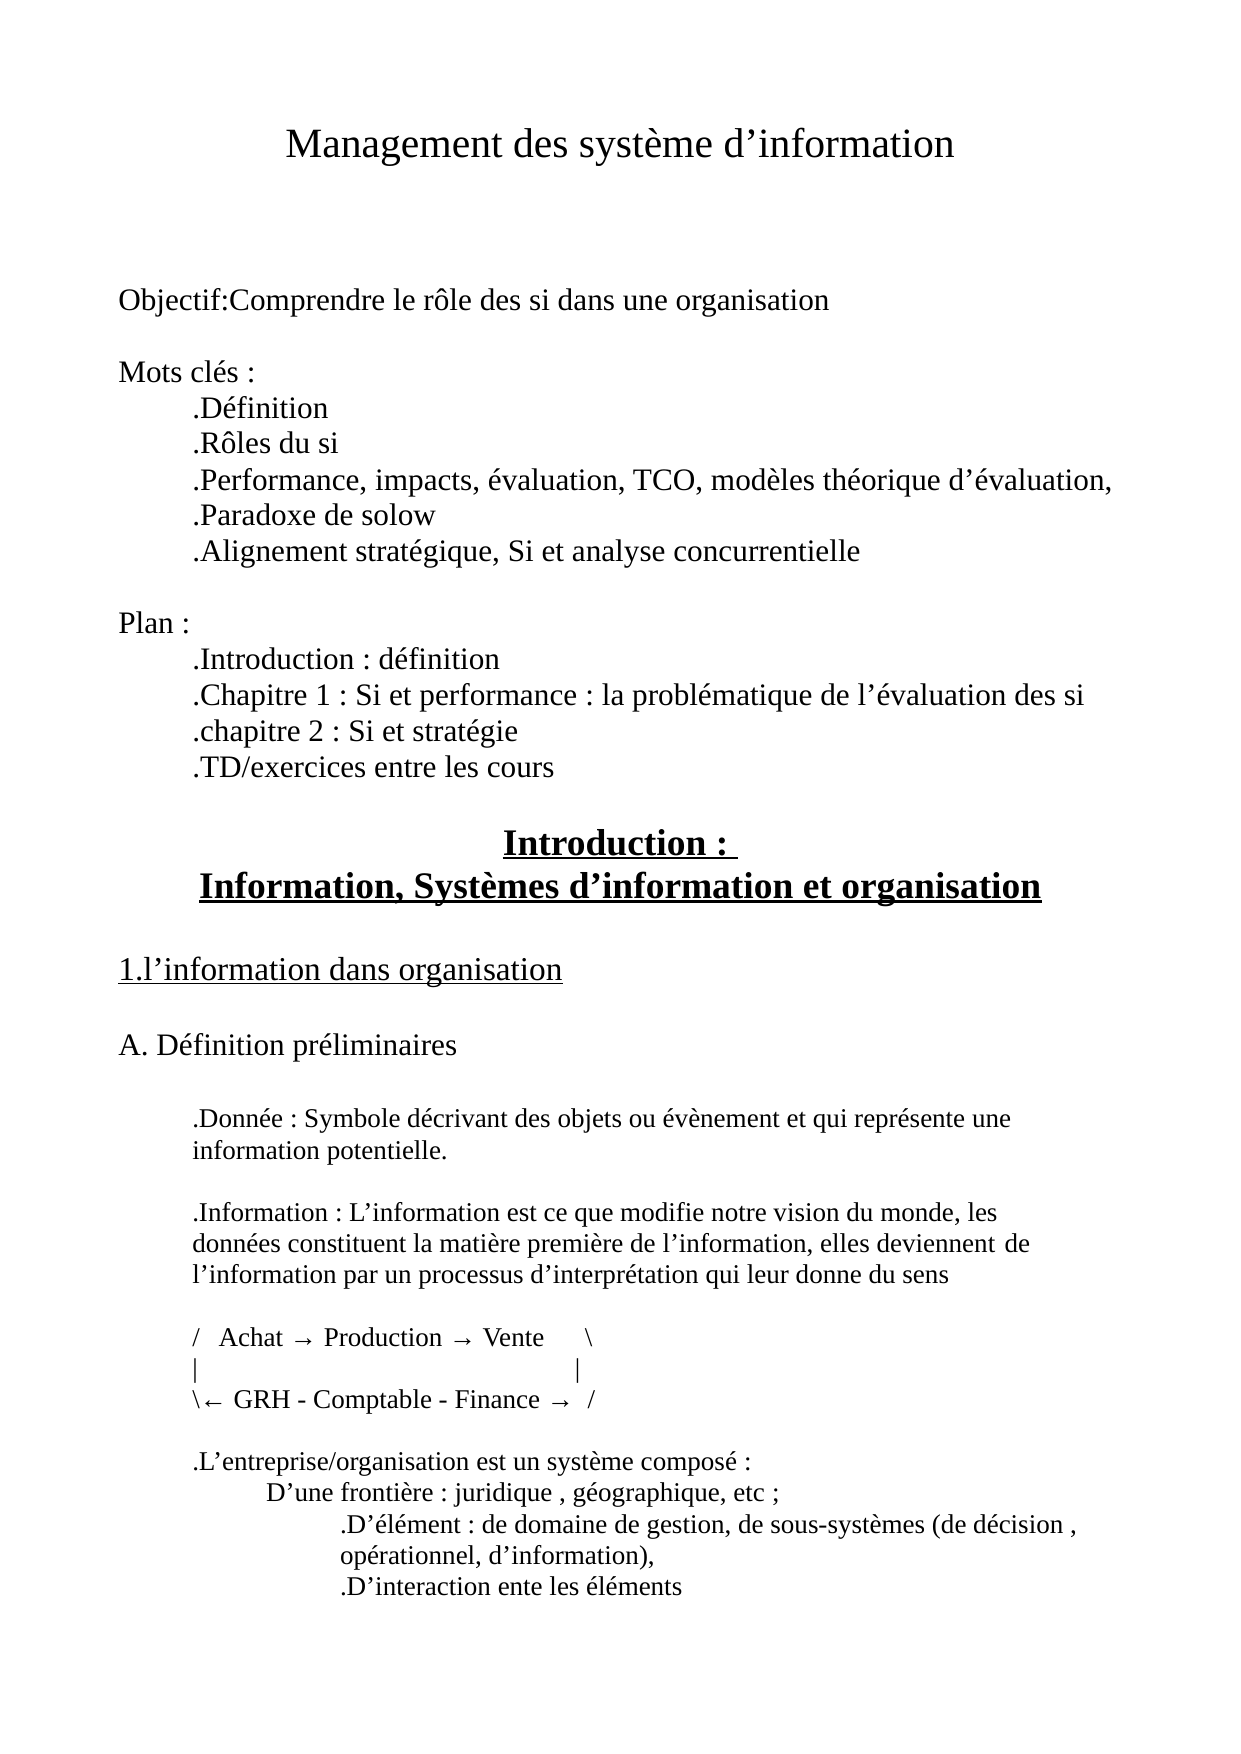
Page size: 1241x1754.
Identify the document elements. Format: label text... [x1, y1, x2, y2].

text 1.l’information dans organisation [118, 949, 1122, 988]
text Information, Systèmes d’information et organisation [118, 863, 1122, 906]
text | | [118, 1352, 1122, 1383]
text / Achat → Production → Vente \ [118, 1321, 1122, 1352]
text Management des système d’information [118, 118, 1122, 166]
text .Donnée : Symbole décrivant des objets ou évènement et qui représente une information potentielle. [118, 1098, 1122, 1165]
text .L’entreprise/organisation est un système composé : [118, 1445, 1122, 1477]
text .TD/exercices entre les cours [118, 748, 1122, 784]
text Introduction : [118, 820, 1122, 863]
text .Rôles du si [118, 425, 1122, 461]
text .Chapitre 1 : Si et performance : la problématique de l’évaluation des si [118, 676, 1122, 712]
text D’une frontière : juridique , géographique, etc ; [118, 1477, 1122, 1508]
text .Définition [118, 389, 1122, 425]
text .Alignement stratégique, Si et analyse concurrentielle [118, 533, 1122, 568]
text .chapitre 2 : Si et stratégie [118, 712, 1122, 748]
text Objectif:Comprendre le rôle des si dans une organisation [118, 281, 1122, 317]
text Plan : [118, 604, 1122, 640]
text \← GRH - Comptable - Finance → / [118, 1383, 1122, 1414]
text .D’interaction ente les éléments [118, 1570, 1122, 1601]
text A. Définition préliminaires [118, 1026, 1122, 1062]
text .Performance, impacts, évaluation, TCO, modèles théorique d’évaluation, .Paradoxe de solow [118, 461, 1122, 533]
text Mots clés : [118, 353, 1122, 389]
text .Information : L’information est ce que modifie notre vision du monde, les données constituent la matière première de l’information, elles deviennent de l’information par un processus d’interprétation qui leur donne du sens [118, 1196, 1122, 1290]
text .D’élément : de domaine de gestion, de sous-systèmes (de décision , opérationnel, d’information), [118, 1508, 1122, 1570]
text .Introduction : définition [118, 640, 1122, 676]
